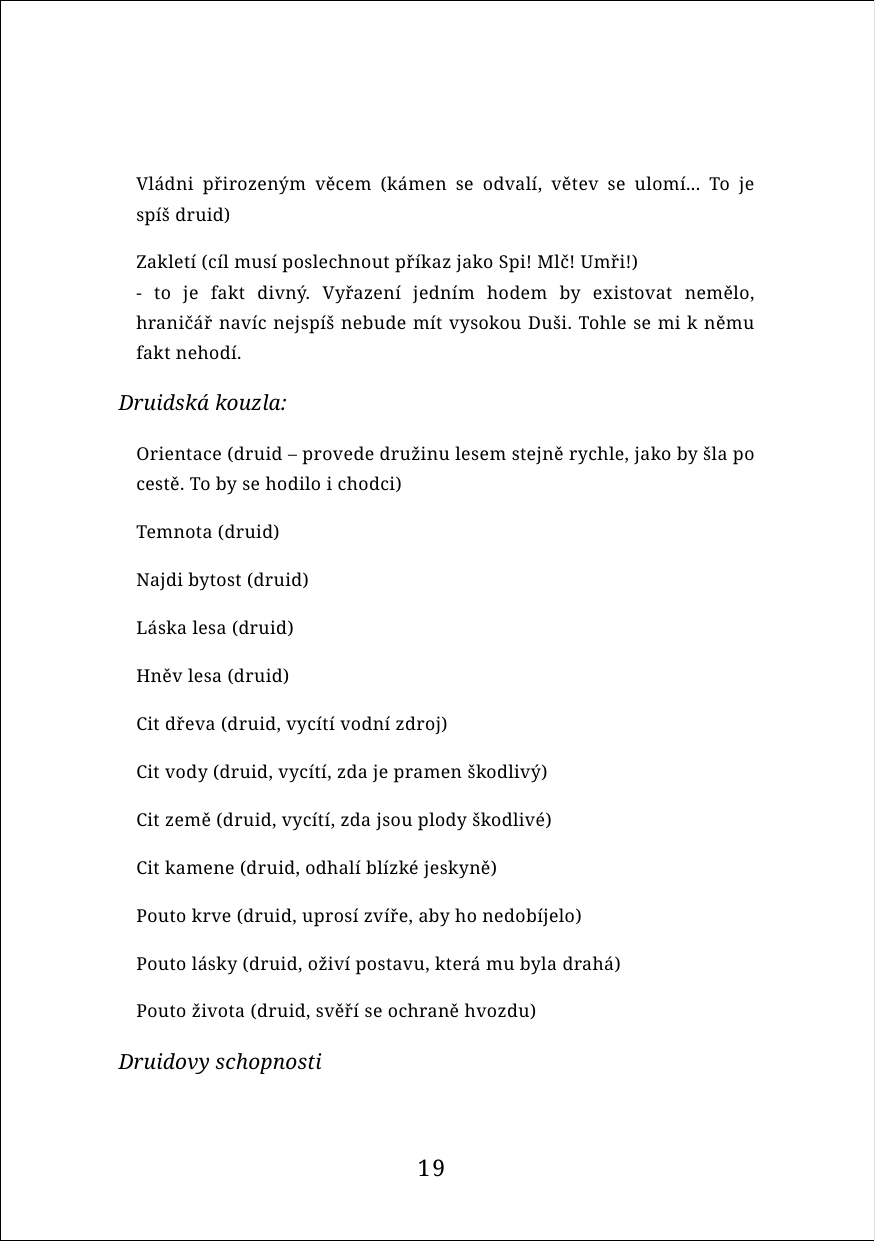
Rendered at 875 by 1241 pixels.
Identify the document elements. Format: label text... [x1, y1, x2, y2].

text Temnota (druid) [136, 520, 756, 544]
text Vládni přirozeným věcem (kámen se odvalí, větev se ulomí... To je spíš druid) [136, 172, 756, 226]
text Druidská kouzla: [118, 388, 756, 417]
text Pouto krve (druid, uprosí zvíře, aby ho nedobíjelo) [136, 903, 756, 927]
text Najdi bytost (druid) [136, 568, 756, 592]
text Cit vody (druid, vycítí, zda je pramen škodlivý) [136, 759, 756, 783]
text Orientace (druid – provede družinu lesem stejně rychle, jako by šla po cestě. To by se hodilo i chodci) [136, 442, 756, 496]
text Pouto života (druid, svěří se ochraně hvozdu) [136, 999, 756, 1023]
text Hněv lesa (druid) [136, 663, 756, 688]
text Druidovy schopnosti [118, 1047, 756, 1075]
text Cit země (druid, vycítí, zda jsou plody škodlivé) [136, 807, 756, 831]
text Zakletí (cíl musí poslechnout příkaz jako Spi! Mlč! Umři!) - to je fakt divný. Vyřazení jedním hodem by existovat nemělo, hraničář navíc nejspíš nebude mít vysokou Duši. Tohle se mi k němu fakt nehodí. [136, 250, 756, 365]
text Láska lesa (druid) [136, 616, 756, 640]
text Cit kamene (druid, odhalí blízké jeskyně) [136, 855, 756, 879]
text Pouto lásky (druid, oživí postavu, která mu byla drahá) [136, 951, 756, 975]
text Cit dřeva (druid, vycítí vodní zdroj) [136, 711, 756, 736]
